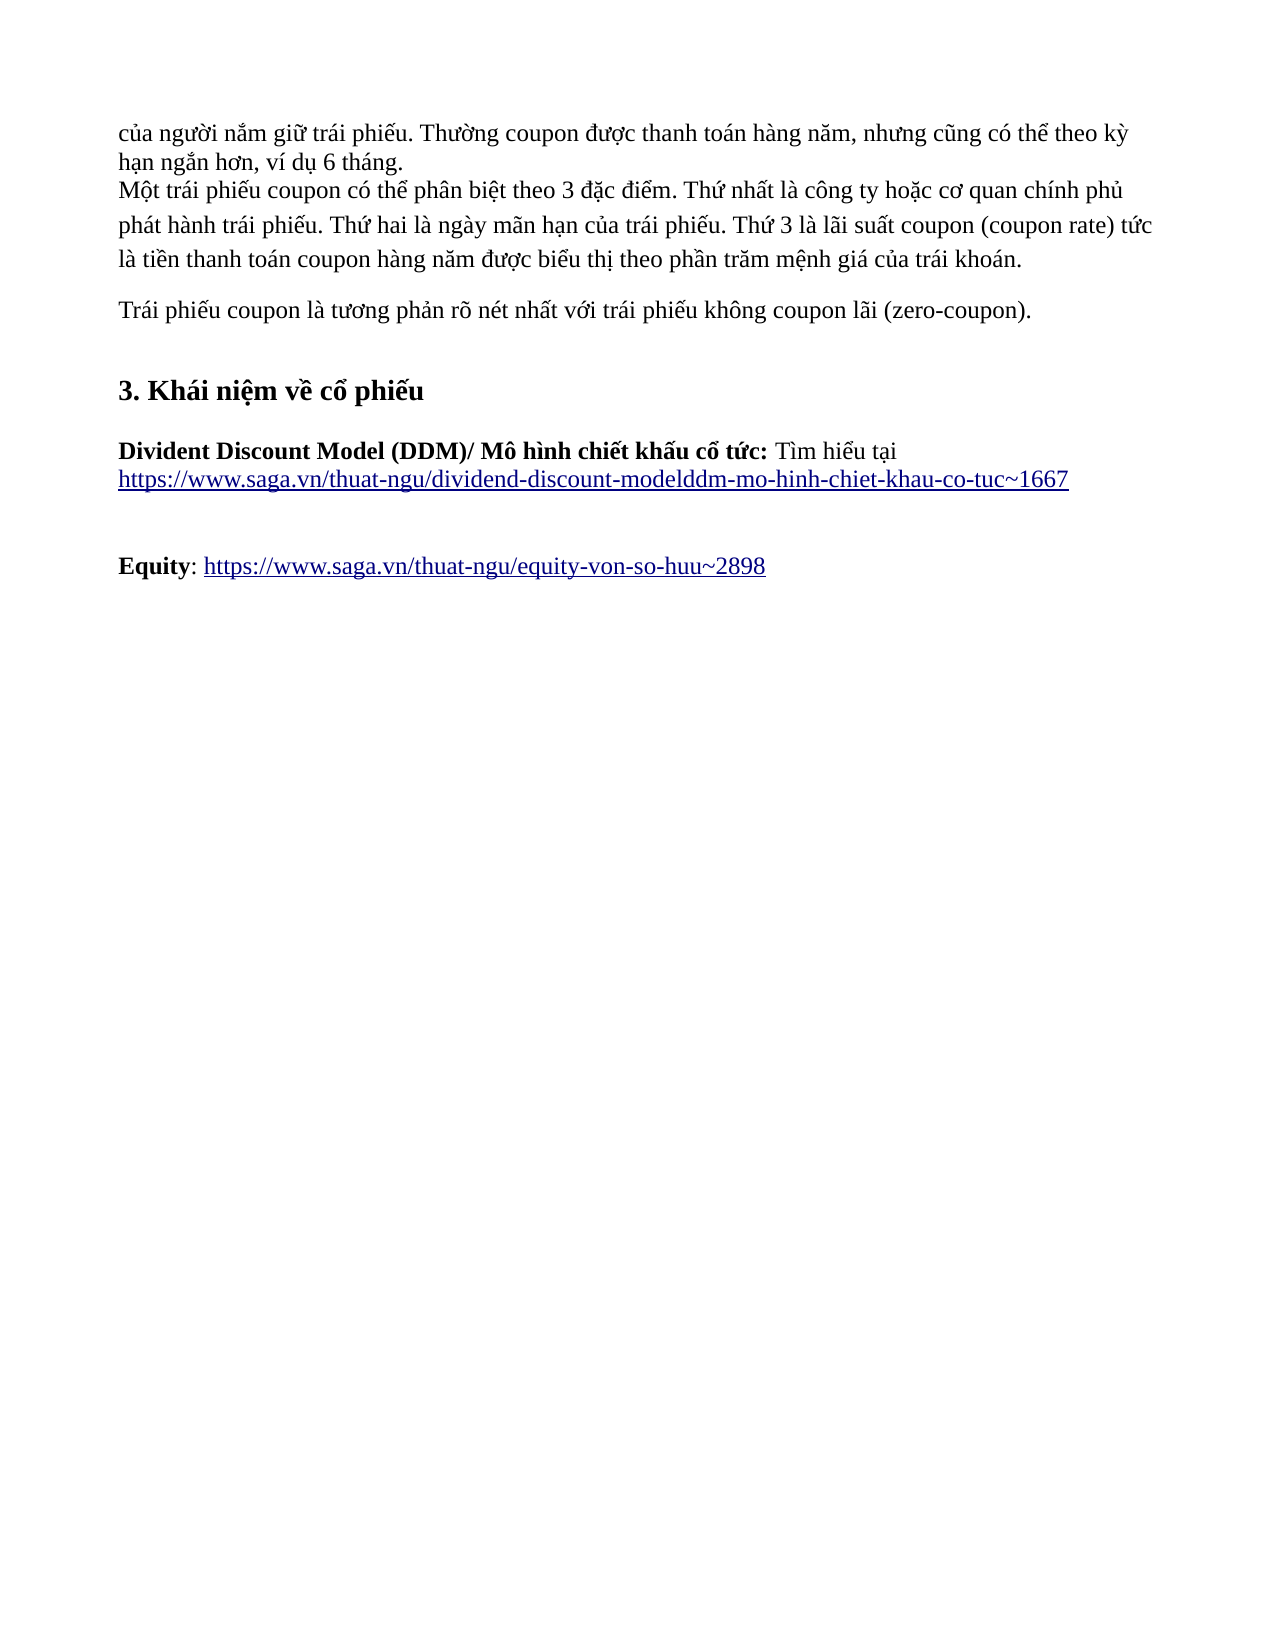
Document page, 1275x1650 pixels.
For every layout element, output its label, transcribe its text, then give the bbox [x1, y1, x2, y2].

text của người nắm giữ trái phiếu. Thường coupon được thanh toán hàng năm, nhưng cũng có thể theo kỳ hạn ngắn hơn, ví dụ 6 tháng. [118, 118, 1157, 176]
text Một trái phiếu coupon có thể phân biệt theo 3 đặc điểm. Thứ nhất là công ty hoặc cơ quan chính phủ phát hành trái phiếu. Thứ hai là ngày mãn hạn của trái phiếu. Thứ 3 là lãi suất coupon (coupon rate) tức là tiền thanh toán coupon hàng năm được biểu thị theo phần trăm mệnh giá của trái khoán. [118, 176, 1157, 273]
text 3. Khái niệm về cổ phiếu [118, 373, 1157, 407]
text Trái phiếu coupon là tương phản rõ nét nhất với trái phiếu không coupon lãi (zero-coupon). [118, 295, 1157, 323]
text Equity: https://www.saga.vn/thuat-ngu/equity-von-so-huu~2898 [118, 551, 1157, 579]
text Divident Discount Model (DDM)/ Mô hình chiết khấu cổ tức: Tìm hiểu tại https://www.saga.vn/thuat-ngu/dividend-discount-modelddm-mo-hinh-chiet-khau-co-tuc~1667 [118, 436, 1157, 493]
